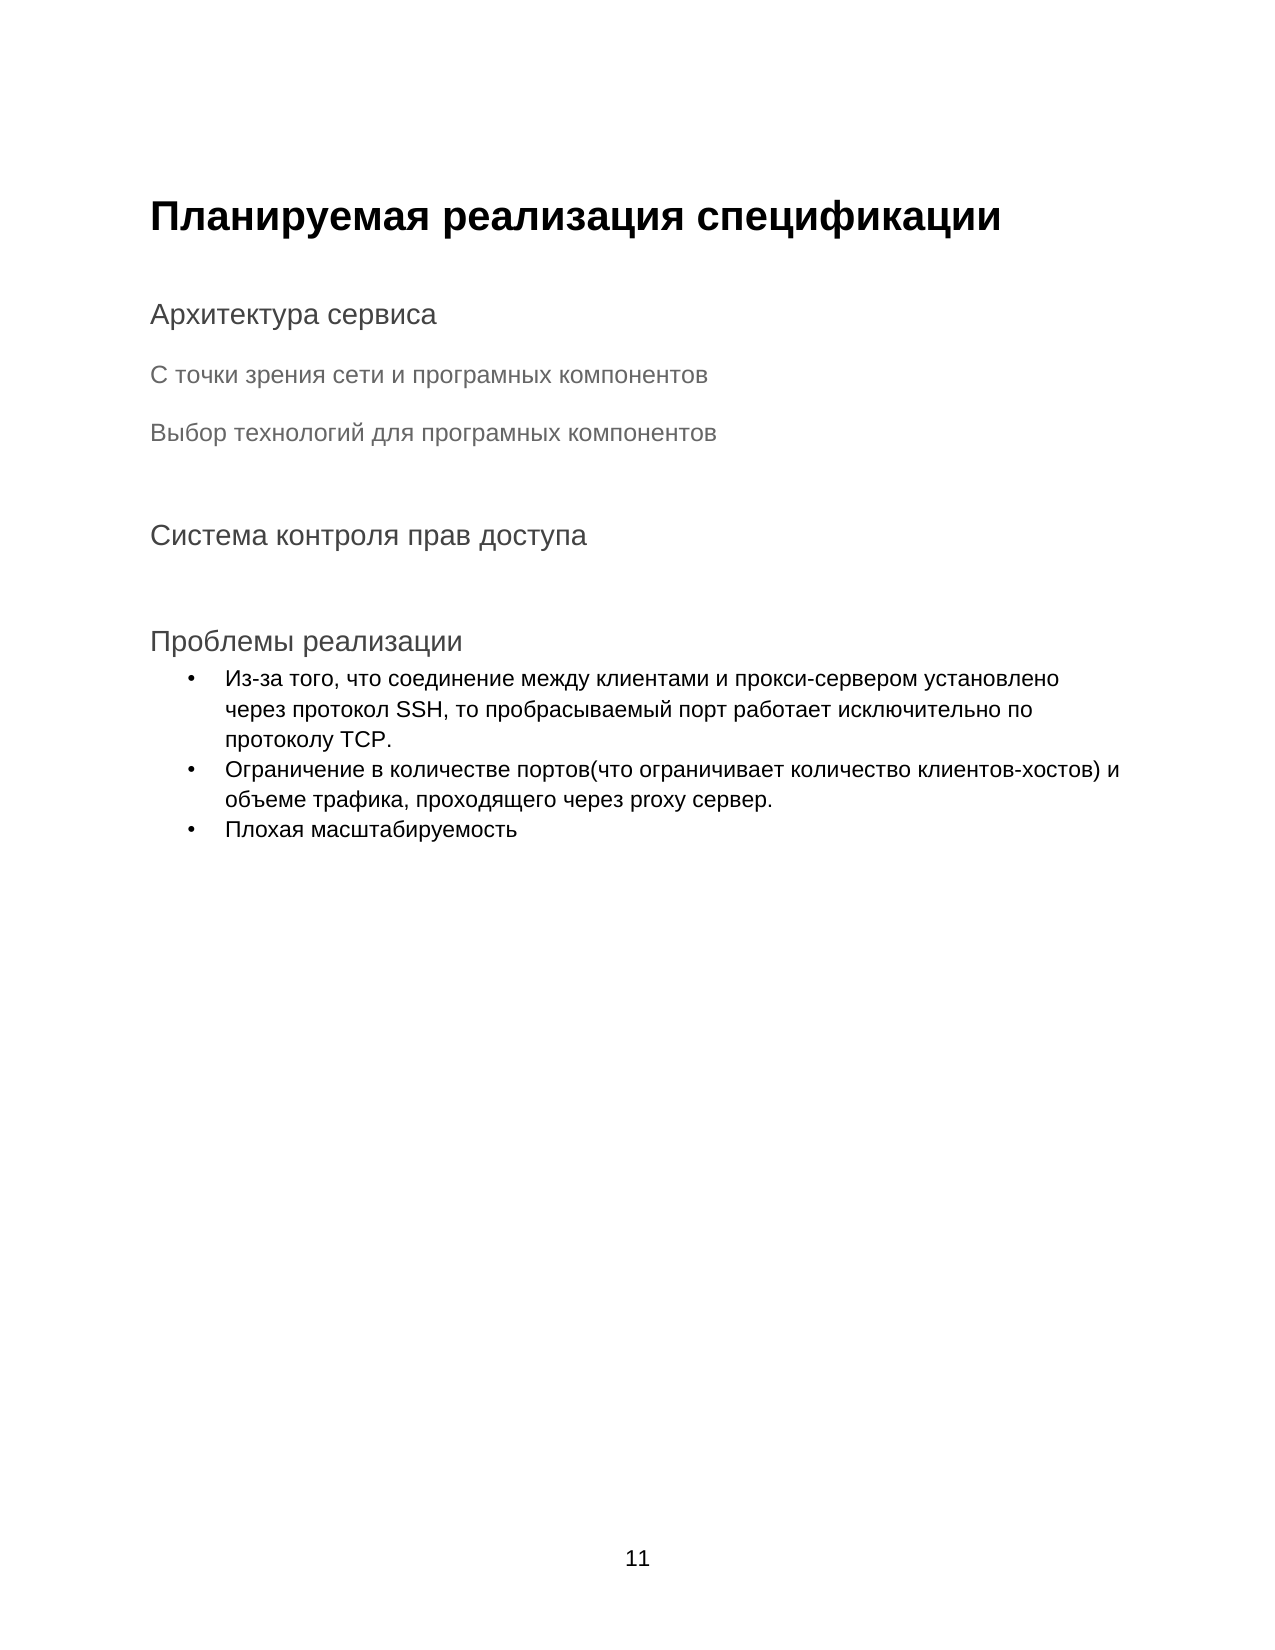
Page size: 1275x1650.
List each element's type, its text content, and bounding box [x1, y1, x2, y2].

subtitle С точки зрения сети и програмных компонентов [150, 359, 1125, 388]
list Из-за того, что соединение между клиентами и прокси-сервером установлено через протокол SSH, то пробрасываемый порт работает исключительно по протоколу TCP. [187, 665, 1125, 752]
list Плохая масштабируемость [187, 816, 1125, 843]
subtitle Система контроля прав доступа [150, 518, 1125, 552]
subtitle Выбор технологий для програмных компонентов [150, 417, 1125, 446]
subtitle Проблемы реализации [150, 623, 1125, 657]
subtitle Планируемая реализация спецификации [150, 192, 1125, 239]
subtitle Архитектура сервиса [150, 297, 1125, 330]
list Ограничение в количестве портов(что ограничивает количество клиентов-хостов) и объеме трафика, проходящего через proxy сервер. [187, 756, 1125, 813]
